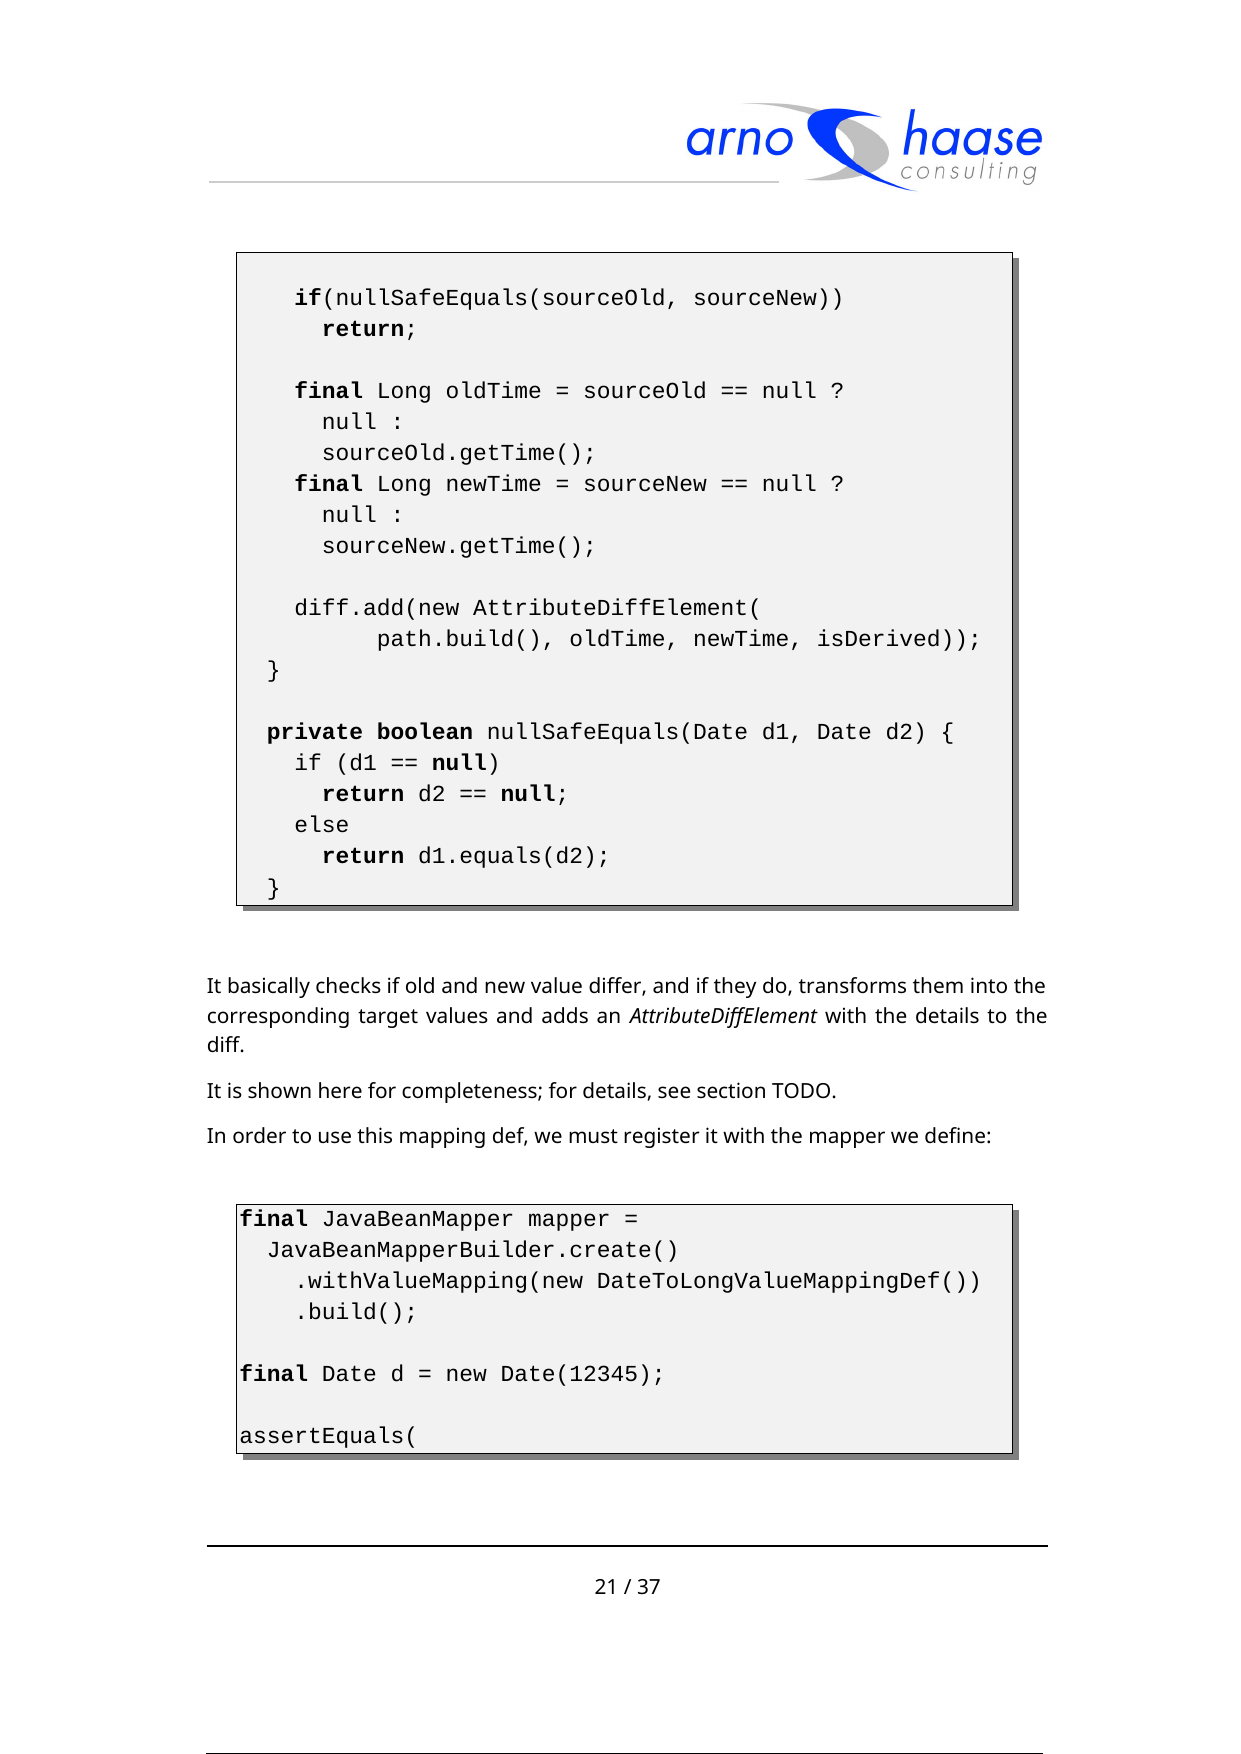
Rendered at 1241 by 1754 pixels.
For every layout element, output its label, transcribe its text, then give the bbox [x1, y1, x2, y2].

text .withValueMapping(new DateToLongValueMappingDef()) [237, 1266, 1012, 1295]
text JavaBeanMapperBuilder.create() [237, 1235, 1012, 1264]
text .build(); [237, 1297, 1012, 1326]
text assertEquals( [237, 1421, 1012, 1453]
picture [656, 78, 1072, 208]
text null : [237, 500, 1012, 529]
text private boolean nullSafeEquals(Date d1, Date d2) { [237, 718, 1012, 747]
text if(nullSafeEquals(sourceOld, sourceNew)) [237, 283, 1012, 312]
text final JavaBeanMapper mapper = [237, 1205, 1012, 1233]
text return d2 == null; [237, 780, 1012, 809]
text } [237, 656, 1012, 684]
text sourceNew.getTime(); [237, 531, 1012, 560]
text It is shown here for completeness; for details, see section TODO. [207, 1075, 1048, 1104]
text else [237, 811, 1012, 840]
text if (d1 == null) [237, 749, 1012, 778]
text In order to use this mapping def, we must register it with the mapper we define: [207, 1121, 1048, 1150]
text return; [237, 314, 1012, 343]
text } [237, 873, 1012, 905]
text diff.add(new AttributeDiffElement( [237, 593, 1012, 622]
text null : [237, 407, 1012, 436]
text final Date d = new Date(12345); [237, 1359, 1012, 1388]
text return d1.equals(d2); [237, 842, 1012, 871]
text It basically checks if old and new value differ, and if they do, transforms them into the corresponding target values and adds an AttributeDiffElement with the details to the diff. [207, 971, 1048, 1058]
text final Long oldTime = sourceOld == null ? [237, 376, 1012, 405]
text final Long newTime = sourceNew == null ? [237, 469, 1012, 498]
text sourceOld.getTime(); [237, 438, 1012, 467]
text path.build(), oldTime, newTime, isDerived)); [237, 624, 1012, 653]
